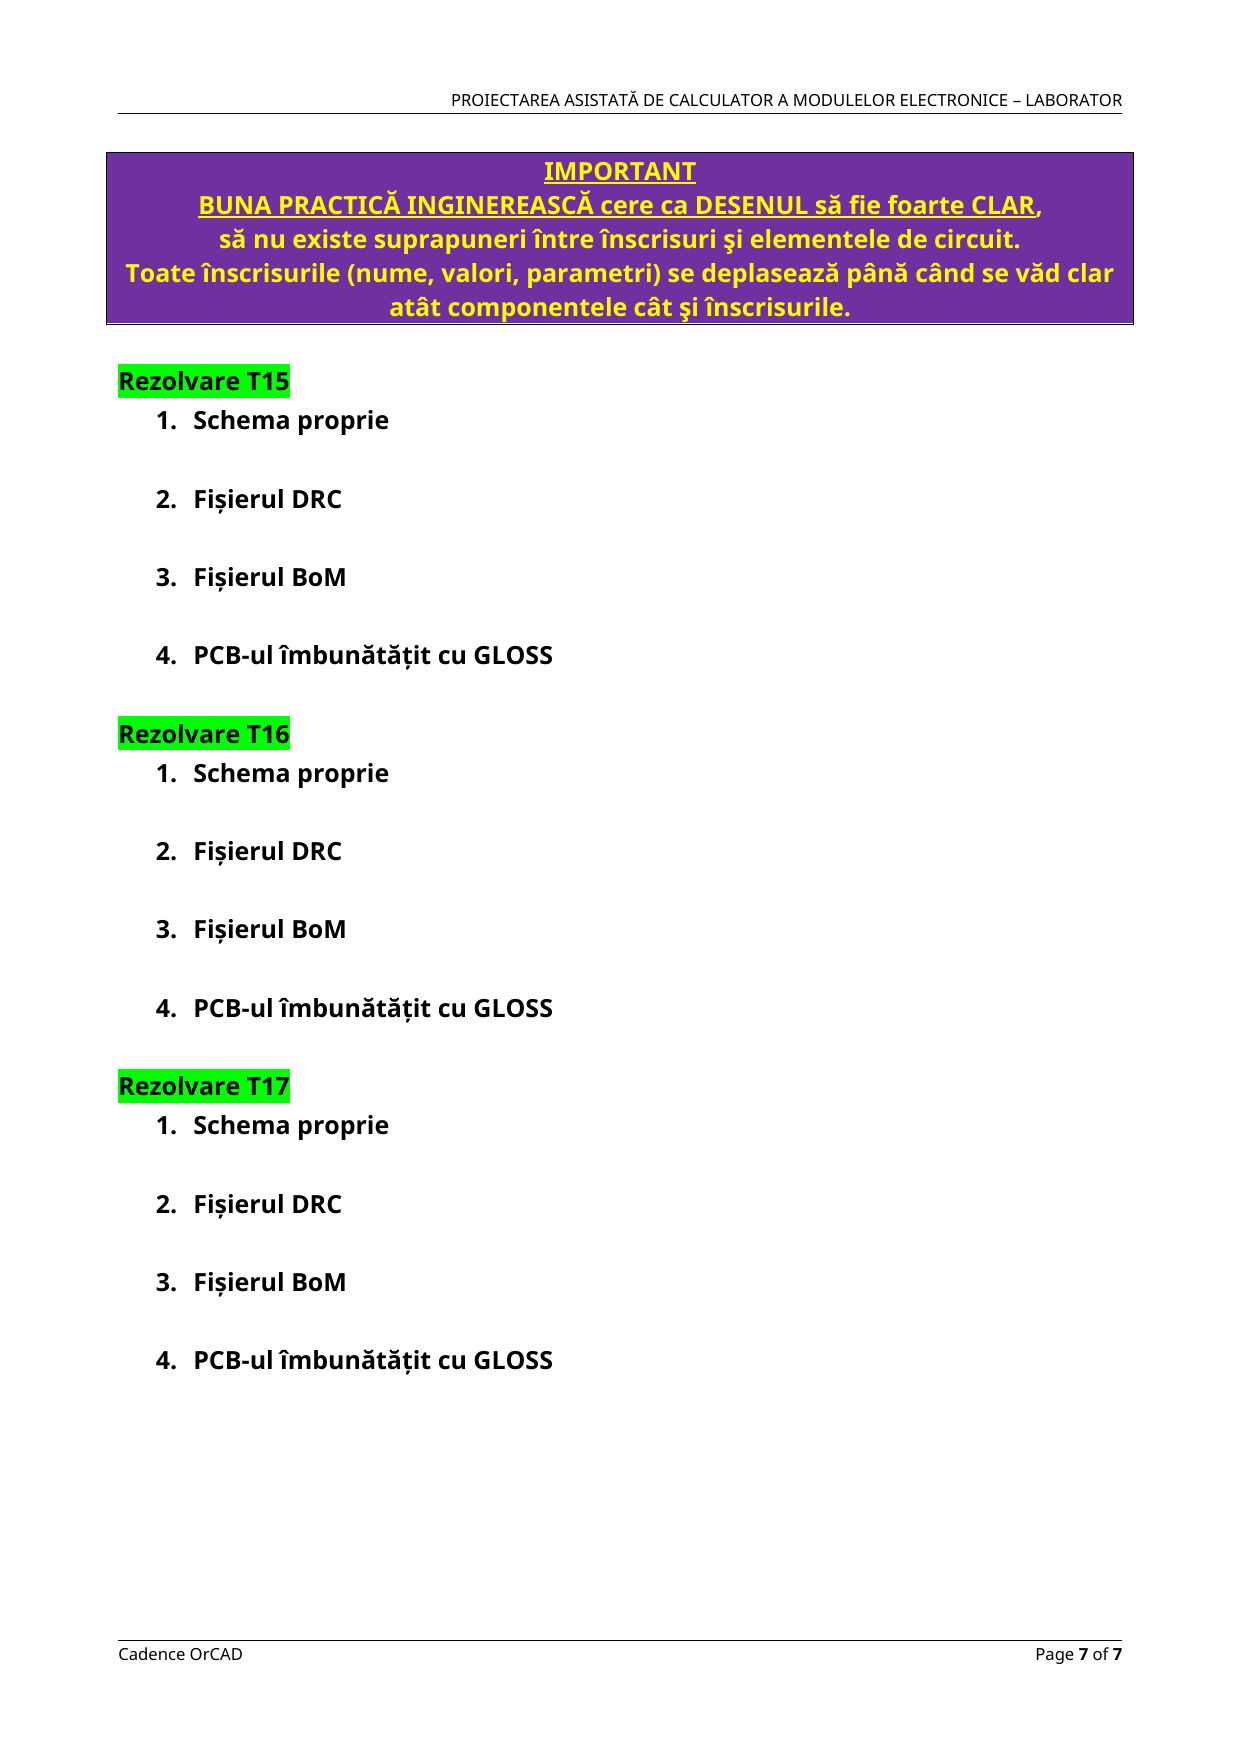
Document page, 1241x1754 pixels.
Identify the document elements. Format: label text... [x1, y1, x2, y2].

list Rezolvare T17 [118, 1069, 1122, 1103]
list Fișierul DRC [156, 1186, 1122, 1220]
list Rezolvare T15 [118, 364, 1122, 398]
list Fișierul DRC [156, 834, 1122, 868]
list Rezolvare T16 [118, 716, 1122, 750]
list PCB-ul îmbunătățit cu GLOSS [156, 638, 1122, 672]
list PCB-ul îmbunătățit cu GLOSS [156, 1343, 1122, 1377]
table_header IMPORTANT BUNA PRACTICĂ INGINEREASCĂ cere ca DESENUL să fie foarte CLAR, să nu existe suprapuneri între înscrisuri şi elementele de circuit. Toate înscrisurile (nume, valori, parametri) se deplasează până când se văd clar atât componentele cât şi înscrisurile. [107, 153, 1133, 323]
list Schema proprie [156, 403, 1122, 437]
list Schema proprie [156, 755, 1122, 789]
list Schema proprie [156, 1108, 1122, 1142]
list Fișierul BoM [156, 559, 1122, 594]
list Fișierul BoM [156, 912, 1122, 946]
list PCB-ul îmbunătățit cu GLOSS [156, 990, 1122, 1024]
list Fișierul BoM [156, 1264, 1122, 1299]
list Fișierul DRC [156, 481, 1122, 515]
